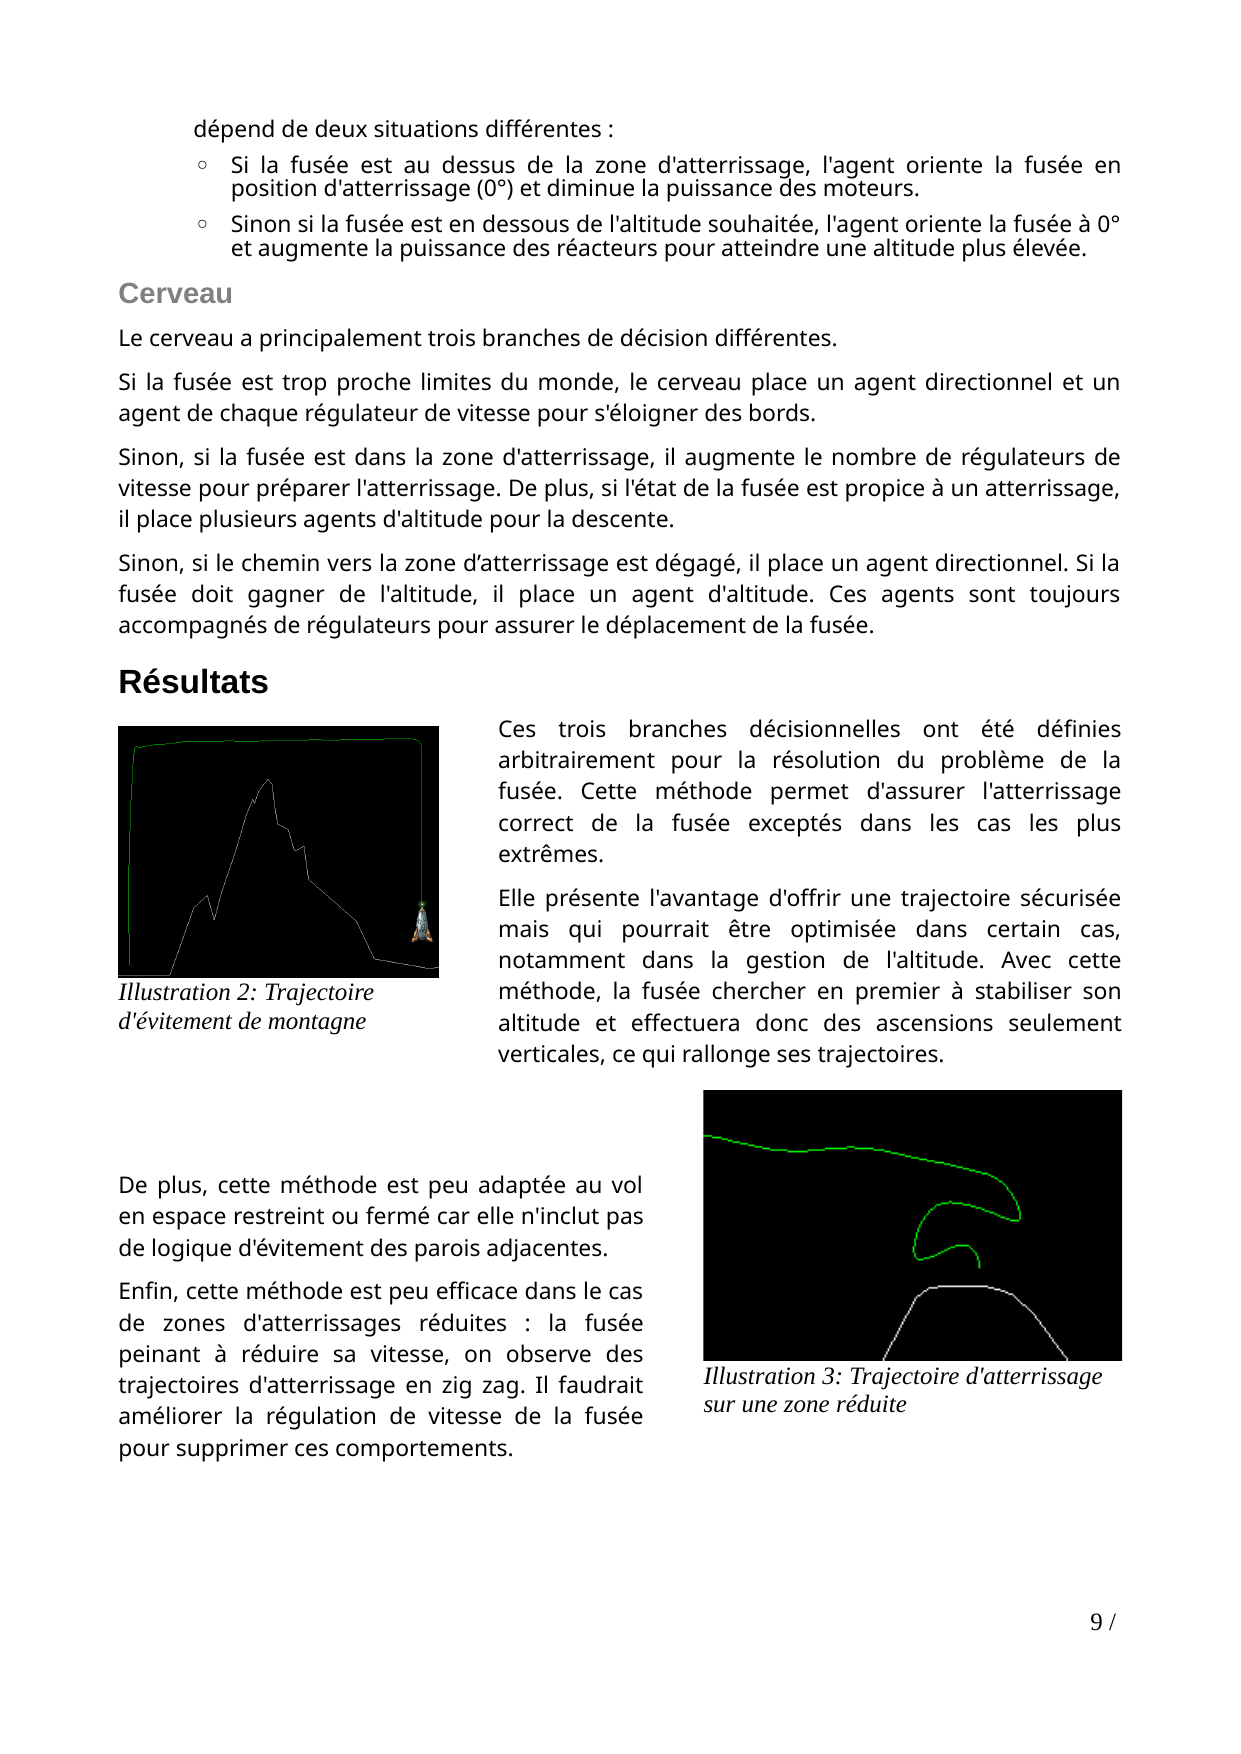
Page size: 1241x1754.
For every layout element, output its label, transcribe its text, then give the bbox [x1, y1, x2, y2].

picture [703, 1090, 1123, 1361]
list dépend de deux situations différentes : [156, 118, 1122, 142]
text De plus, cette méthode est peu adaptée au vol en espace restreint ou fermé car elle n'inclut pas de logique d'évitement des parois adjacentes. [118, 1169, 703, 1263]
text Illustration 2: Trajectoire d'évitement de montagne [118, 978, 439, 1035]
text Enfin, cette méthode est peu efficace dans le cas de zones d'atterrissages réduites : la fusée peinant à réduire sa vitesse, on observe des trajectoires d'atterrissage en zig zag. Il faudrait améliorer la régulation de vitesse de la fusée pour supprimer ces comportements. [118, 1275, 1122, 1463]
list Si la fusée est au dessus de la zone d'atterrissage, l'agent oriente la fusée en position d'atterrissage (0°) et diminue la puissance des moteurs. [193, 154, 1122, 202]
picture [118, 726, 439, 978]
text Si la fusée est trop proche limites du monde, le cerveau place un agent directionnel et un agent de chaque régulateur de vitesse pour s'éloigner des bords. [118, 366, 1122, 428]
text Sinon, si le chemin vers la zone d’atterrissage est dégagé, il place un agent directionnel. Si la fusée doit gagner de l'altitude, il place un agent d'altitude. Ces agents sont toujours accompagnés de régulateurs pour assurer le déplacement de la fusée. [118, 547, 1122, 641]
list Sinon si la fusée est en dessous de l'altitude souhaitée, l'agent oriente la fusée à 0° et augmente la puissance des réacteurs pour atteindre une altitude plus élevée. [193, 214, 1122, 261]
text Le cerveau a principalement trois branches de décision différentes. [118, 322, 1122, 353]
text Sinon, si la fusée est dans la zone d'atterrissage, il augmente le nombre de régulateurs de vitesse pour préparer l'atterrissage. De plus, si l'état de la fusée est propice à un atterrissage, il place plusieurs agents d'altitude pour la descente. [118, 441, 1122, 534]
subtitle Résultats [118, 662, 1122, 700]
text Ces trois branches décisionnelles ont été définies arbitrairement pour la résolution du problème de la fusée. Cette méthode permet d'assurer l'atterrissage correct de la fusée exceptés dans les cas les plus extrêmes. [118, 713, 1122, 869]
text Illustration 3: Trajectoire d'atterrissage sur une zone réduite [703, 1361, 1122, 1418]
subtitle Cerveau [118, 276, 1122, 309]
text Elle présente l'avantage d'offrir une trajectoire sécurisée mais qui pourrait être optimisée dans certain cas, notamment dans la gestion de l'altitude. Avec cette méthode, la fusée chercher en premier à stabiliser son altitude et effectuera donc des ascensions seulement verticales, ce qui rallonge ses trajectoires. [118, 881, 1122, 1069]
